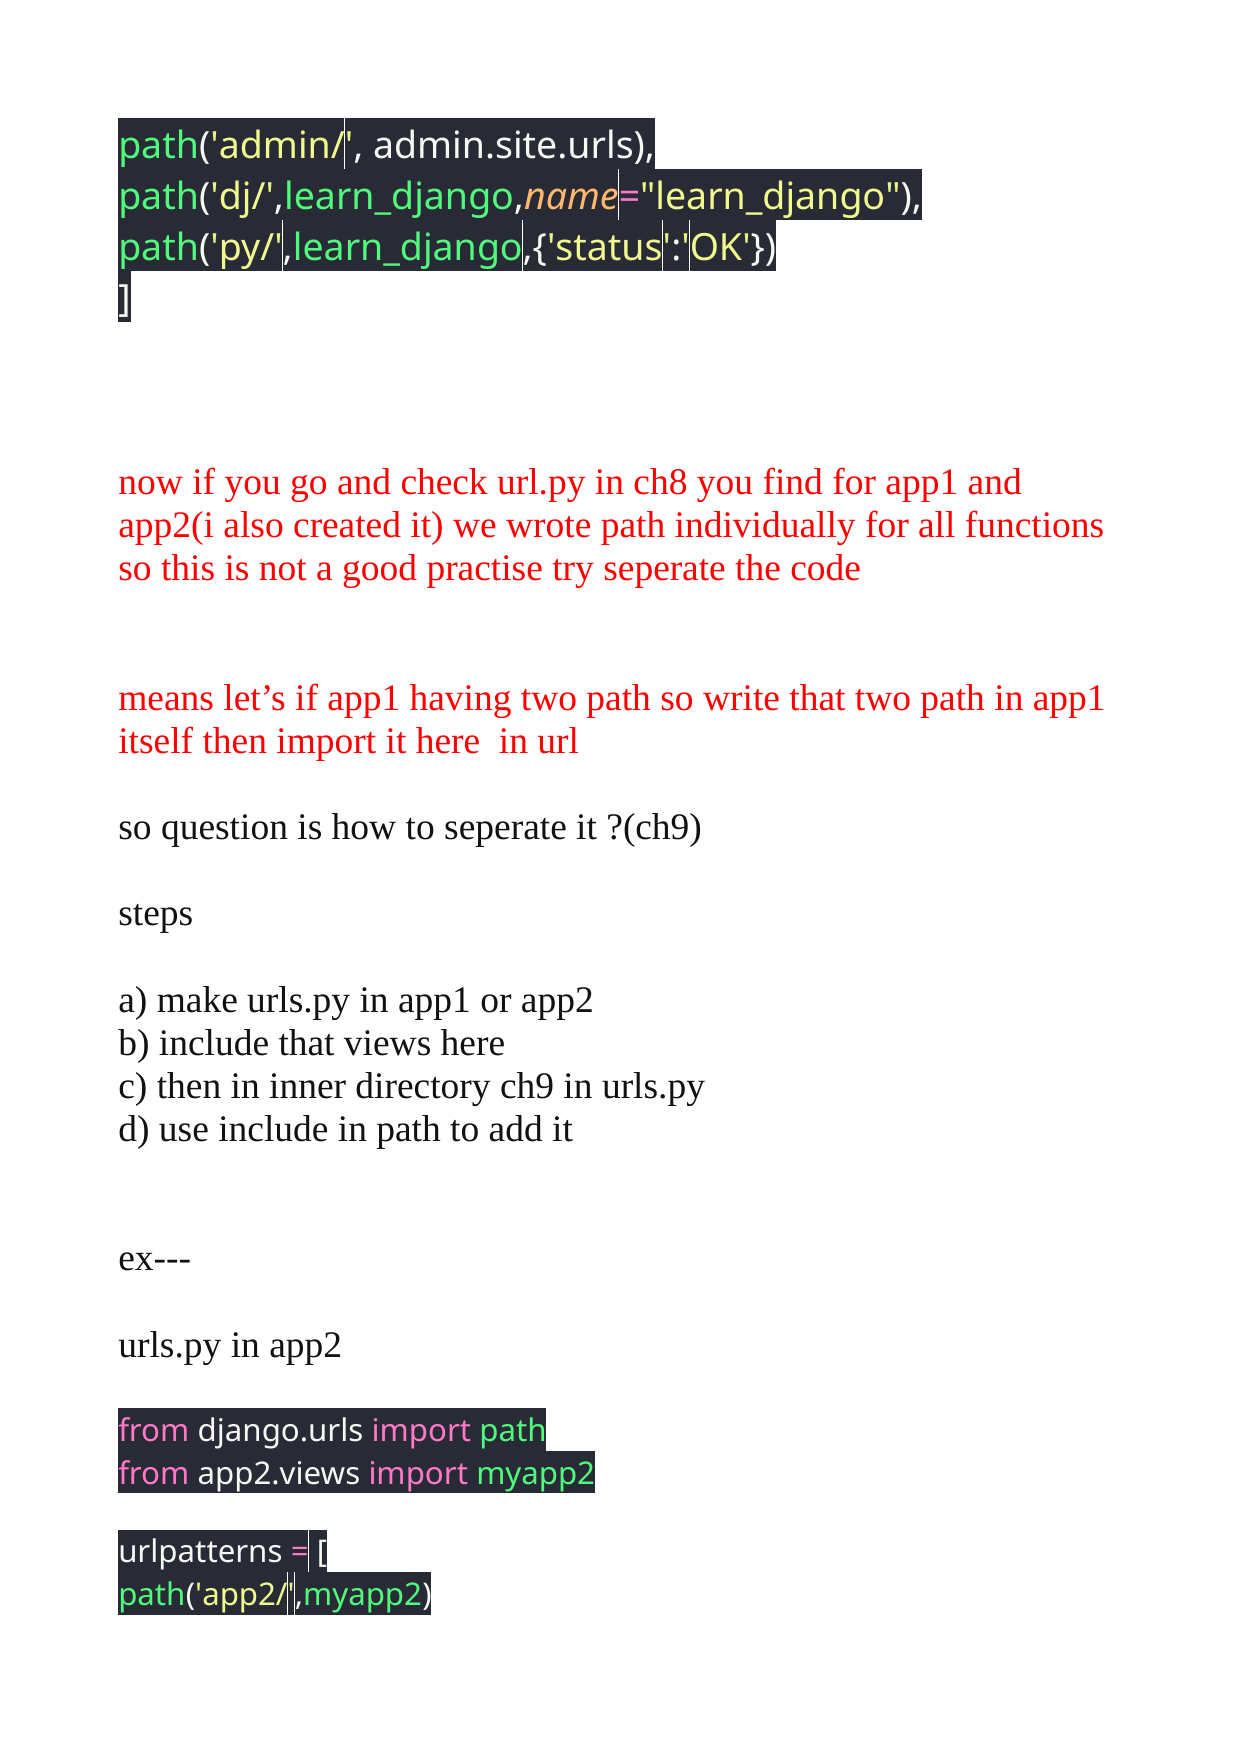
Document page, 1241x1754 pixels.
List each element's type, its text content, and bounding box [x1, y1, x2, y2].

text ] [118, 271, 1122, 322]
text b) include that views here [118, 1020, 1122, 1063]
text from app2.views import myapp2 [118, 1451, 1122, 1493]
text a) make urls.py in app1 or app2 [118, 977, 1122, 1020]
text path('dj/',learn_django,name="learn_django"), [118, 169, 1122, 220]
text steps [118, 891, 1122, 934]
text urlpatterns = [ [118, 1529, 1122, 1572]
text means let’s if app1 having two path so write that two path in app1 itself then import it here in url [118, 675, 1122, 761]
text path('admin/', admin.site.urls), [118, 118, 1122, 169]
text from django.urls import path [118, 1408, 1122, 1451]
text ex--- [118, 1236, 1122, 1279]
text now if you go and check url.py in ch8 you find for app1 and app2(i also created it) we wrote path individually for all functions so this is not a good practise try seperate the code [118, 459, 1122, 589]
text path('app2/',myapp2) [118, 1572, 1122, 1615]
text urls.py in app2 [118, 1322, 1122, 1365]
text d) use include in path to add it [118, 1106, 1122, 1149]
text so question is how to seperate it ?(ch9) [118, 804, 1122, 848]
text path('py/',learn_django,{'status':'OK'}) [118, 220, 1122, 271]
text c) then in inner directory ch9 in urls.py [118, 1063, 1122, 1106]
